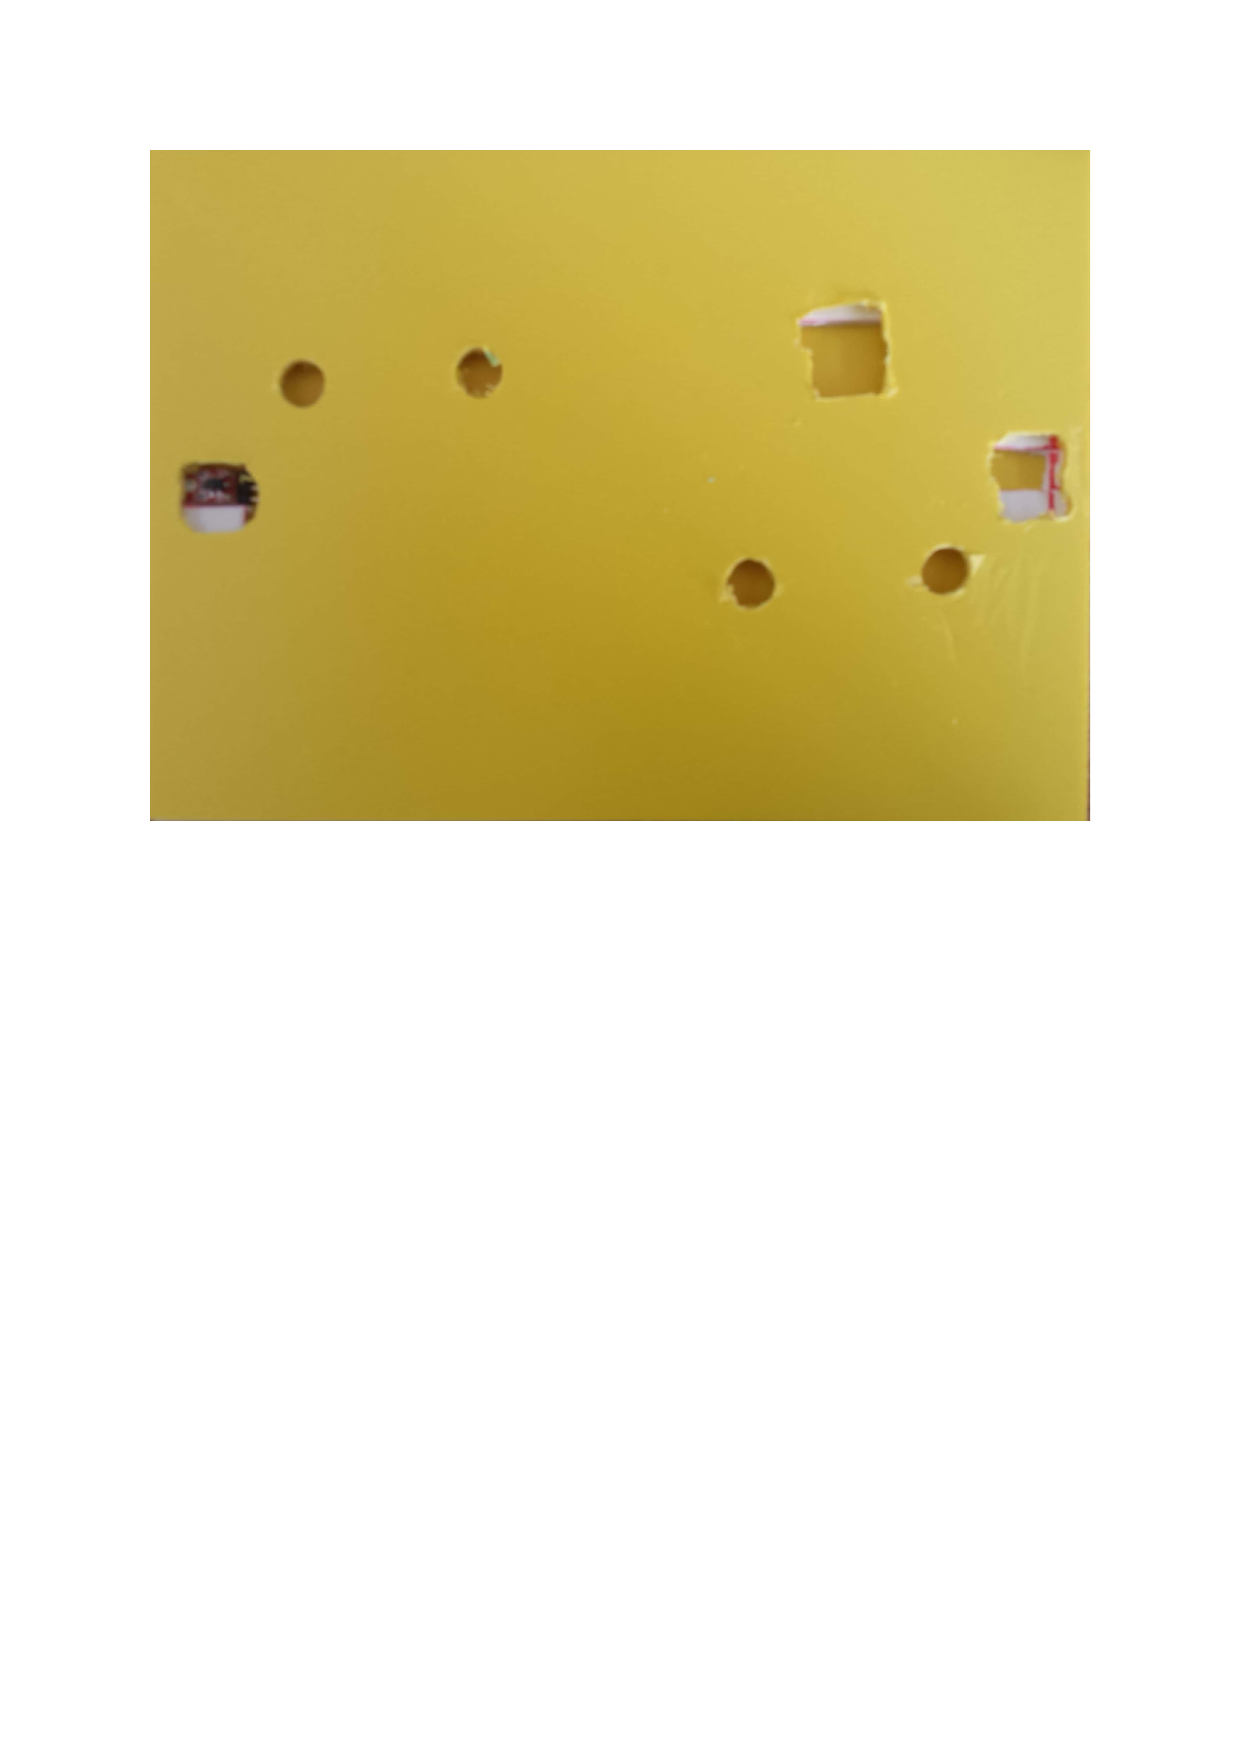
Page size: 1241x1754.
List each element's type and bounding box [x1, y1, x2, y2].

picture [150, 150, 1091, 821]
